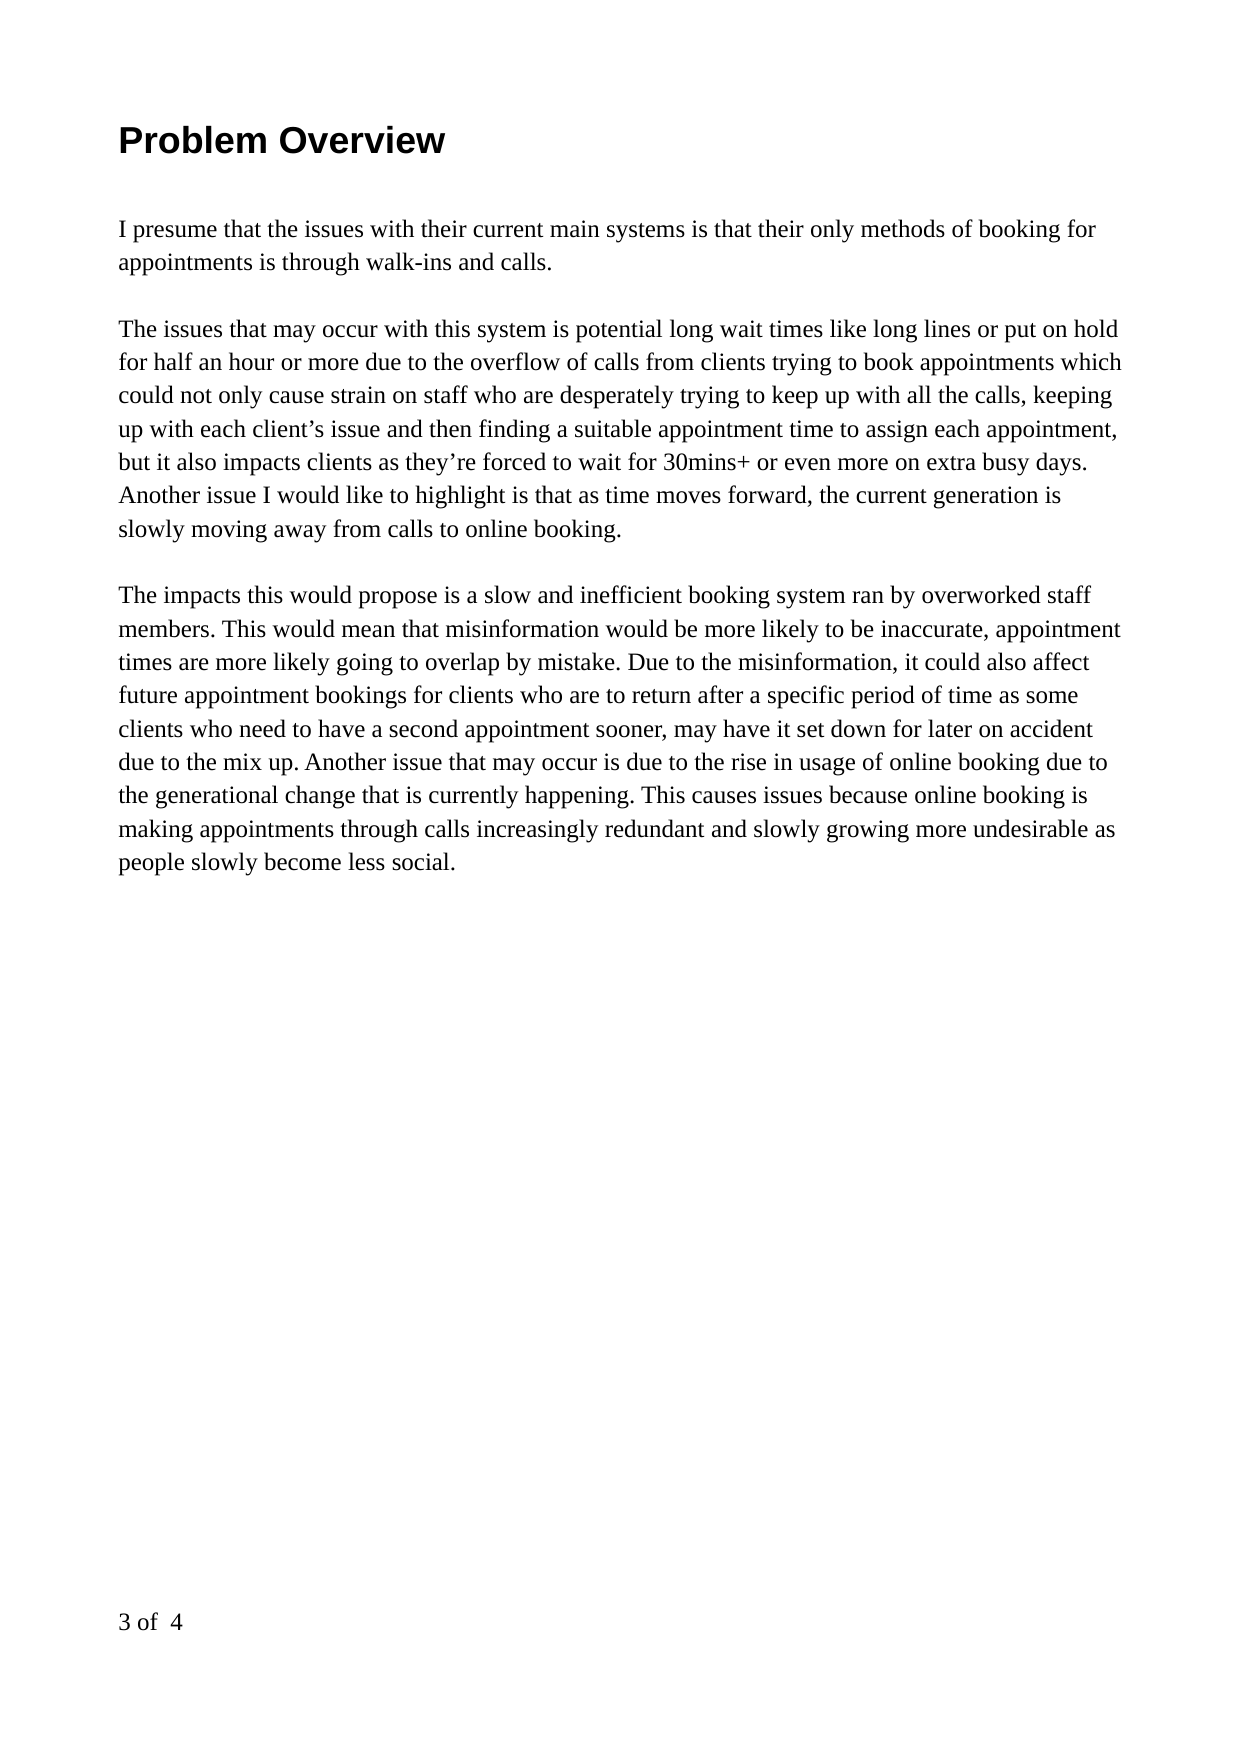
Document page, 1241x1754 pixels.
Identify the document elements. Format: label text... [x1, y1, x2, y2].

text The impacts this would propose is a slow and inefficient booking system ran by overworked staff members. This would mean that misinformation would be more likely to be inaccurate, appointment times are more likely going to overlap by mistake. Due to the misinformation, it could also affect future appointment bookings for clients who are to return after a specific period of time as some clients who need to have a second appointment sooner, may have it set down for later on accident due to the mix up. Another issue that may occur is due to the rise in usage of online booking due to the generational change that is currently happening. This causes issues because online booking is making appointments through calls increasingly redundant and slowly growing more undesirable as people slowly become less social. [118, 581, 1122, 876]
text I presume that the issues with their current main systems is that their only methods of booking for appointments is through walk-ins and calls. [118, 214, 1122, 276]
subtitle Problem Overview [118, 118, 1122, 161]
text The issues that may occur with this system is potential long wait times like long lines or put on hold for half an hour or more due to the overflow of calls from clients trying to book appointments which could not only cause strain on staff who are desperately trying to keep up with all the calls, keeping up with each client’s issue and then finding a suitable appointment time to assign each appointment, but it also impacts clients as they’re forced to wait for 30mins+ or even more on extra busy days. Another issue I would like to highlight is that as time moves forward, the current generation is slowly moving away from calls to online booking. [118, 314, 1122, 543]
